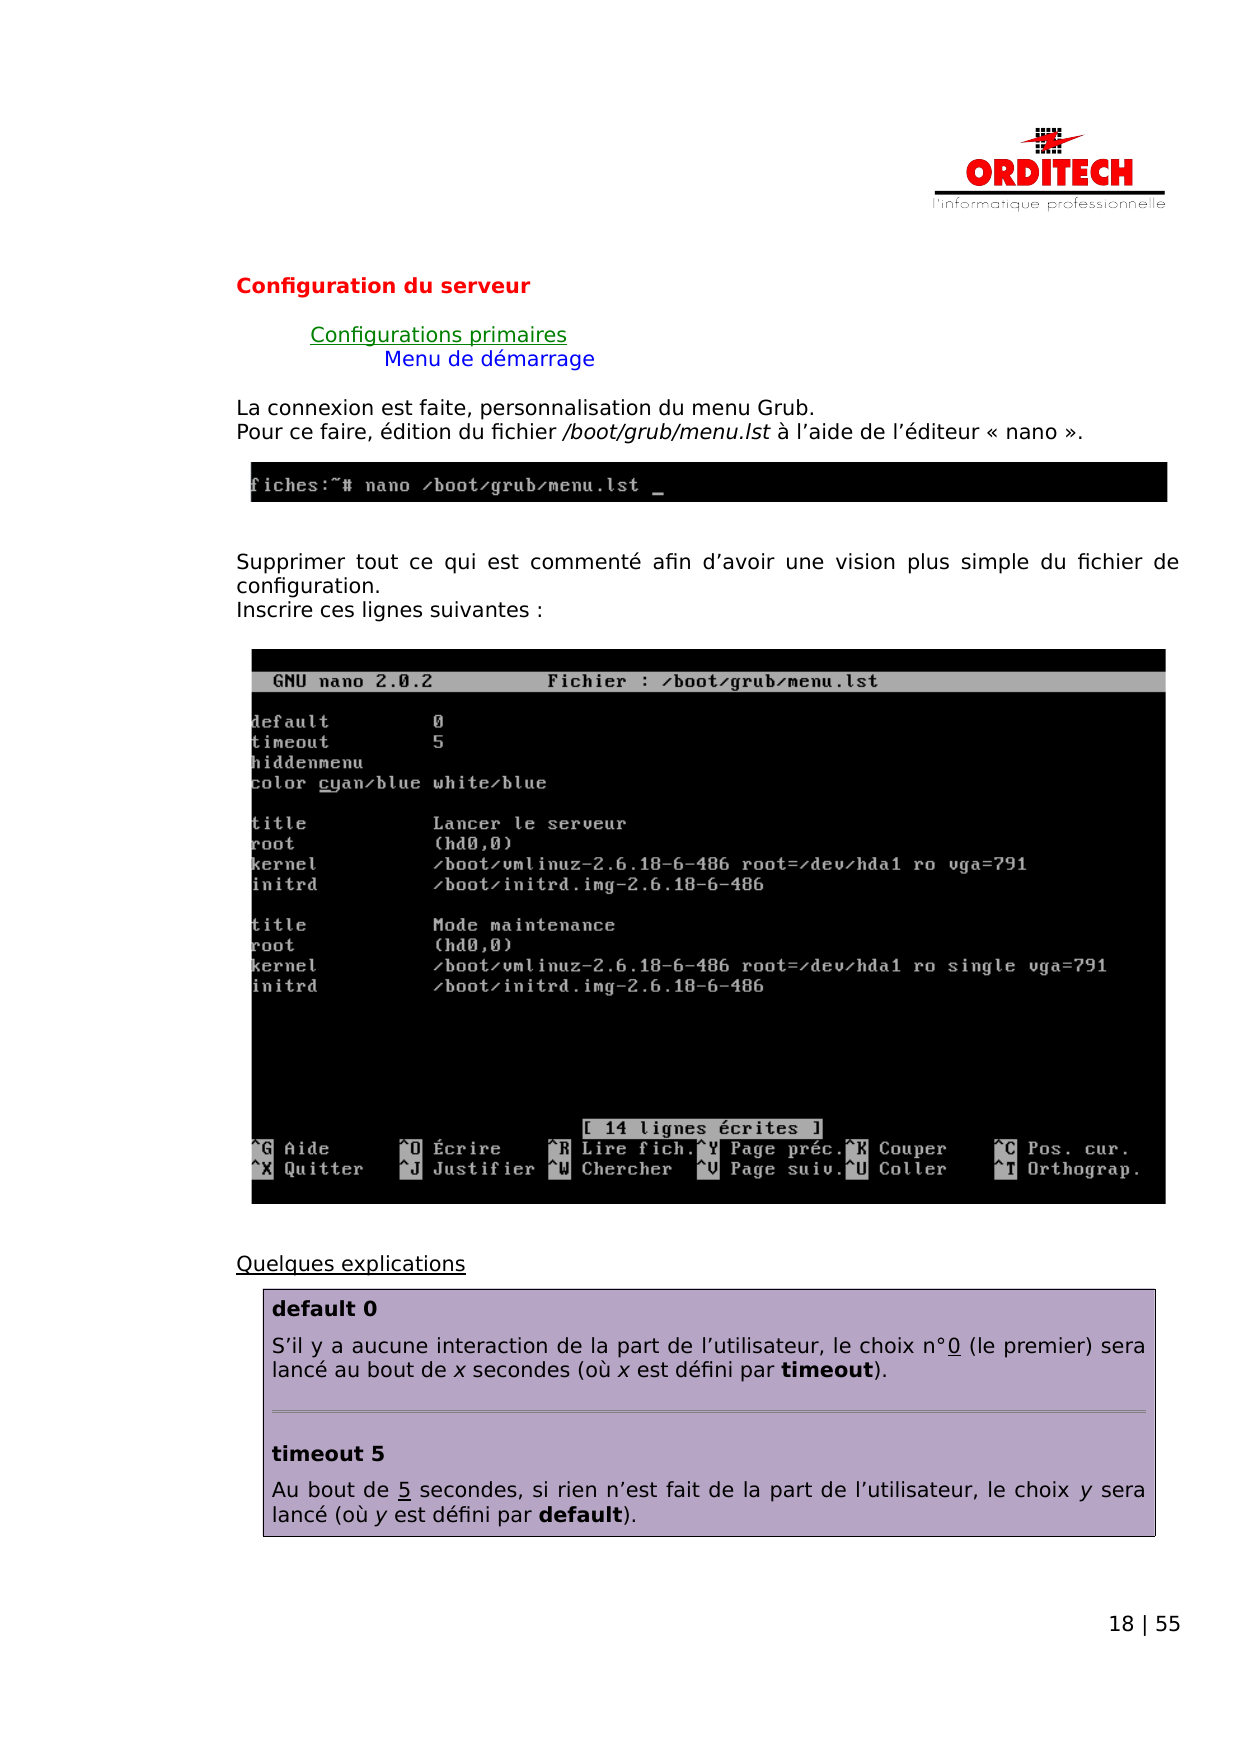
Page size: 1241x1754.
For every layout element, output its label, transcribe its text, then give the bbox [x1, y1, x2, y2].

text Inscrire ces lignes suivantes : [236, 598, 1181, 623]
text timeout 5 [272, 1442, 1146, 1466]
text Configuration du serveur [236, 274, 1181, 298]
text Au bout de 5 secondes, si rien n’est fait de la part de l’utilisateur, le choix y sera lancé (où y est défini par default). [272, 1478, 1146, 1527]
text Menu de démarrage [236, 347, 1181, 371]
picture [250, 462, 1168, 502]
text S’il y a aucune interaction de la part de l’utilisateur, le choix n°0 (le premier) sera lancé au bout de x secondes (où x est défini par timeout). [272, 1334, 1146, 1383]
text La connexion est faite, personnalisation du menu Grub. [236, 396, 1181, 420]
picture [920, 118, 1182, 221]
text Configurations primaires [236, 323, 1181, 347]
text Supprimer tout ce qui est commenté afin d’avoir une vision plus simple du fichier de configuration. [236, 550, 1181, 598]
text Pour ce faire, édition du fichier /boot/grub/menu.lst à l’aide de l’éditeur « nano ». [236, 420, 1181, 444]
text default 0 [272, 1297, 1146, 1322]
text Quelques explications [236, 1252, 1181, 1277]
picture [251, 649, 1166, 1204]
